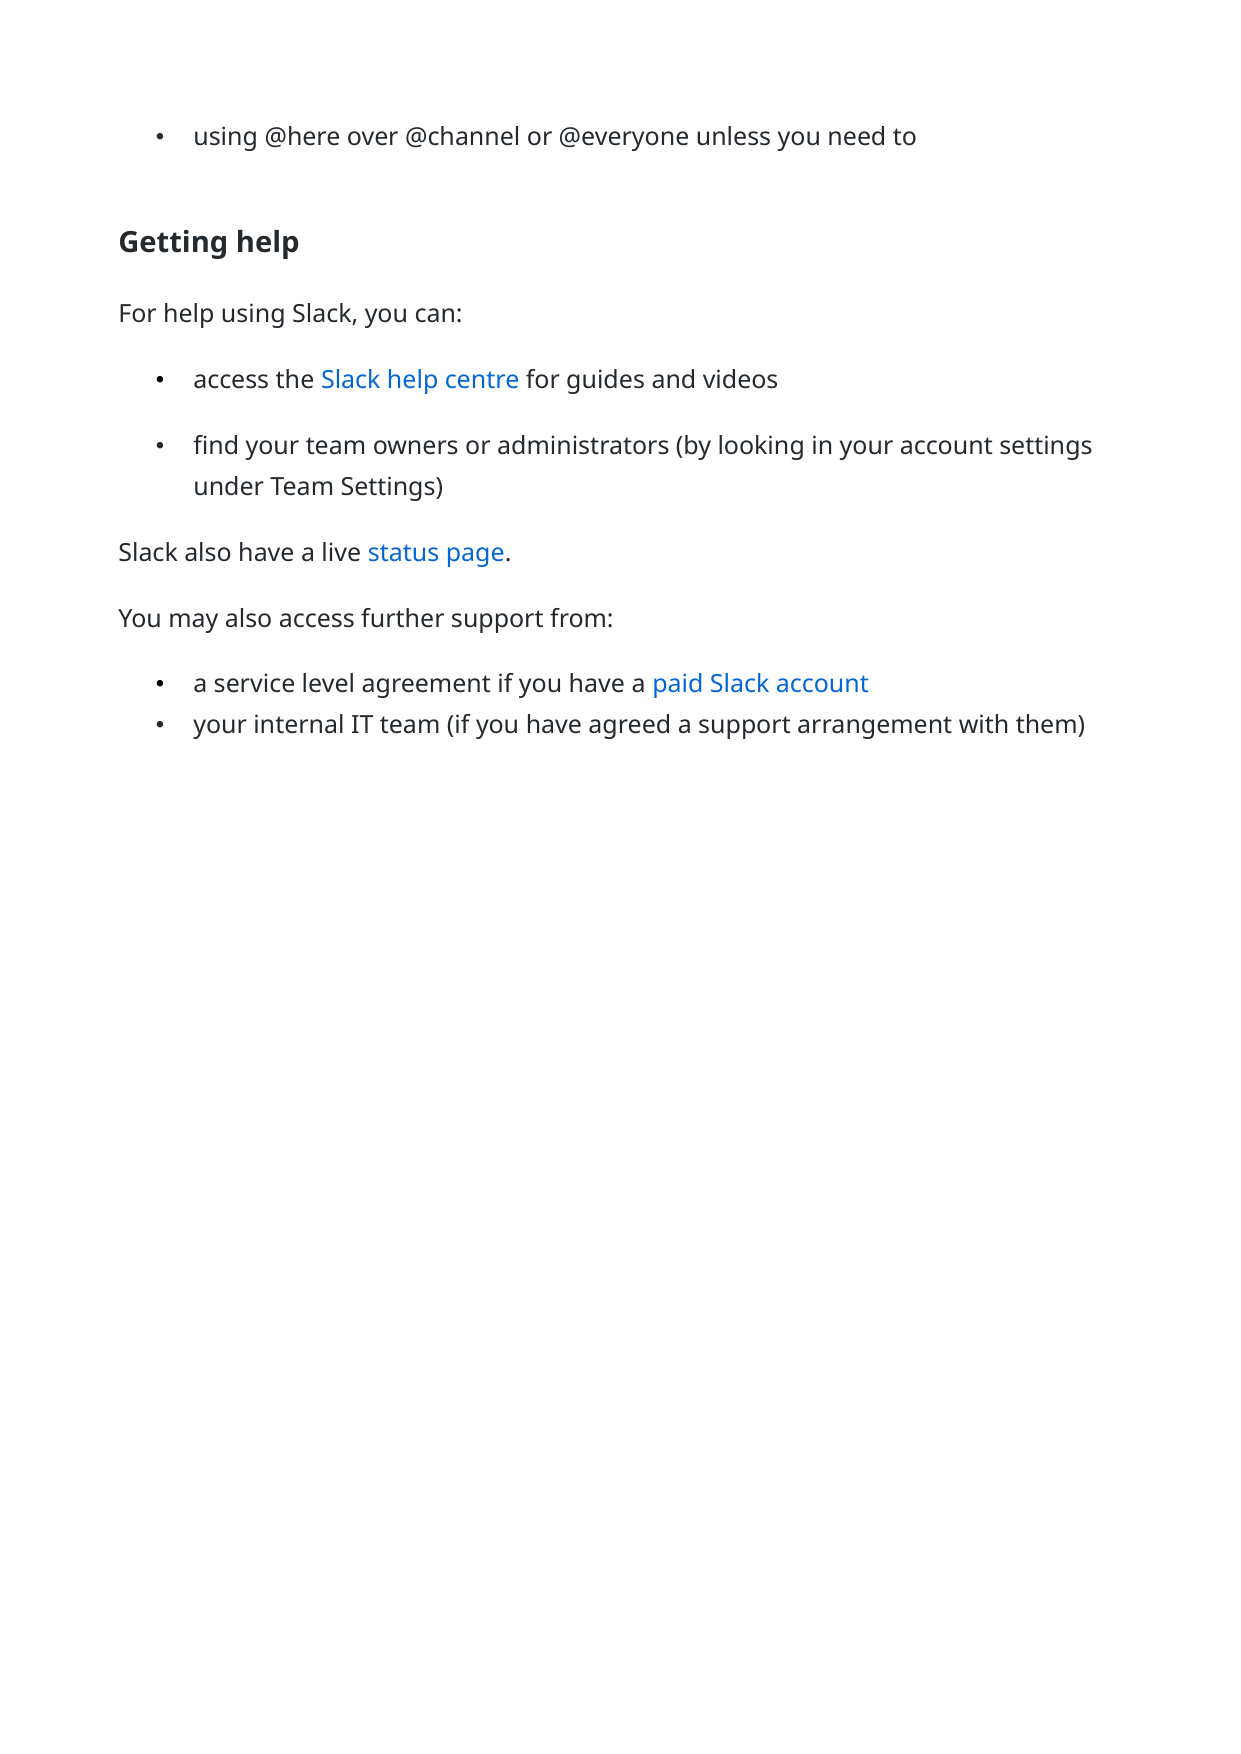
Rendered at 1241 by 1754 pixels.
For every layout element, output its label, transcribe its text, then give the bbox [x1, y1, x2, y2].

list using @here over @channel or @everyone unless you need to [156, 118, 1122, 152]
text Slack also have a live status page. [118, 534, 1122, 568]
list your internal IT team (if you have agreed a support arrangement with them) [156, 707, 1122, 741]
text For help using Slack, you can: [118, 296, 1122, 330]
list find your team owners or administrators (by looking in your account settings under Team Settings) [156, 428, 1122, 503]
text You may also access further support from: [118, 600, 1122, 634]
subtitle Getting help [118, 221, 1122, 261]
list a service level agreement if you have a paid Slack account [156, 666, 1122, 700]
list access the Slack help centre for guides and videos [156, 362, 1122, 396]
